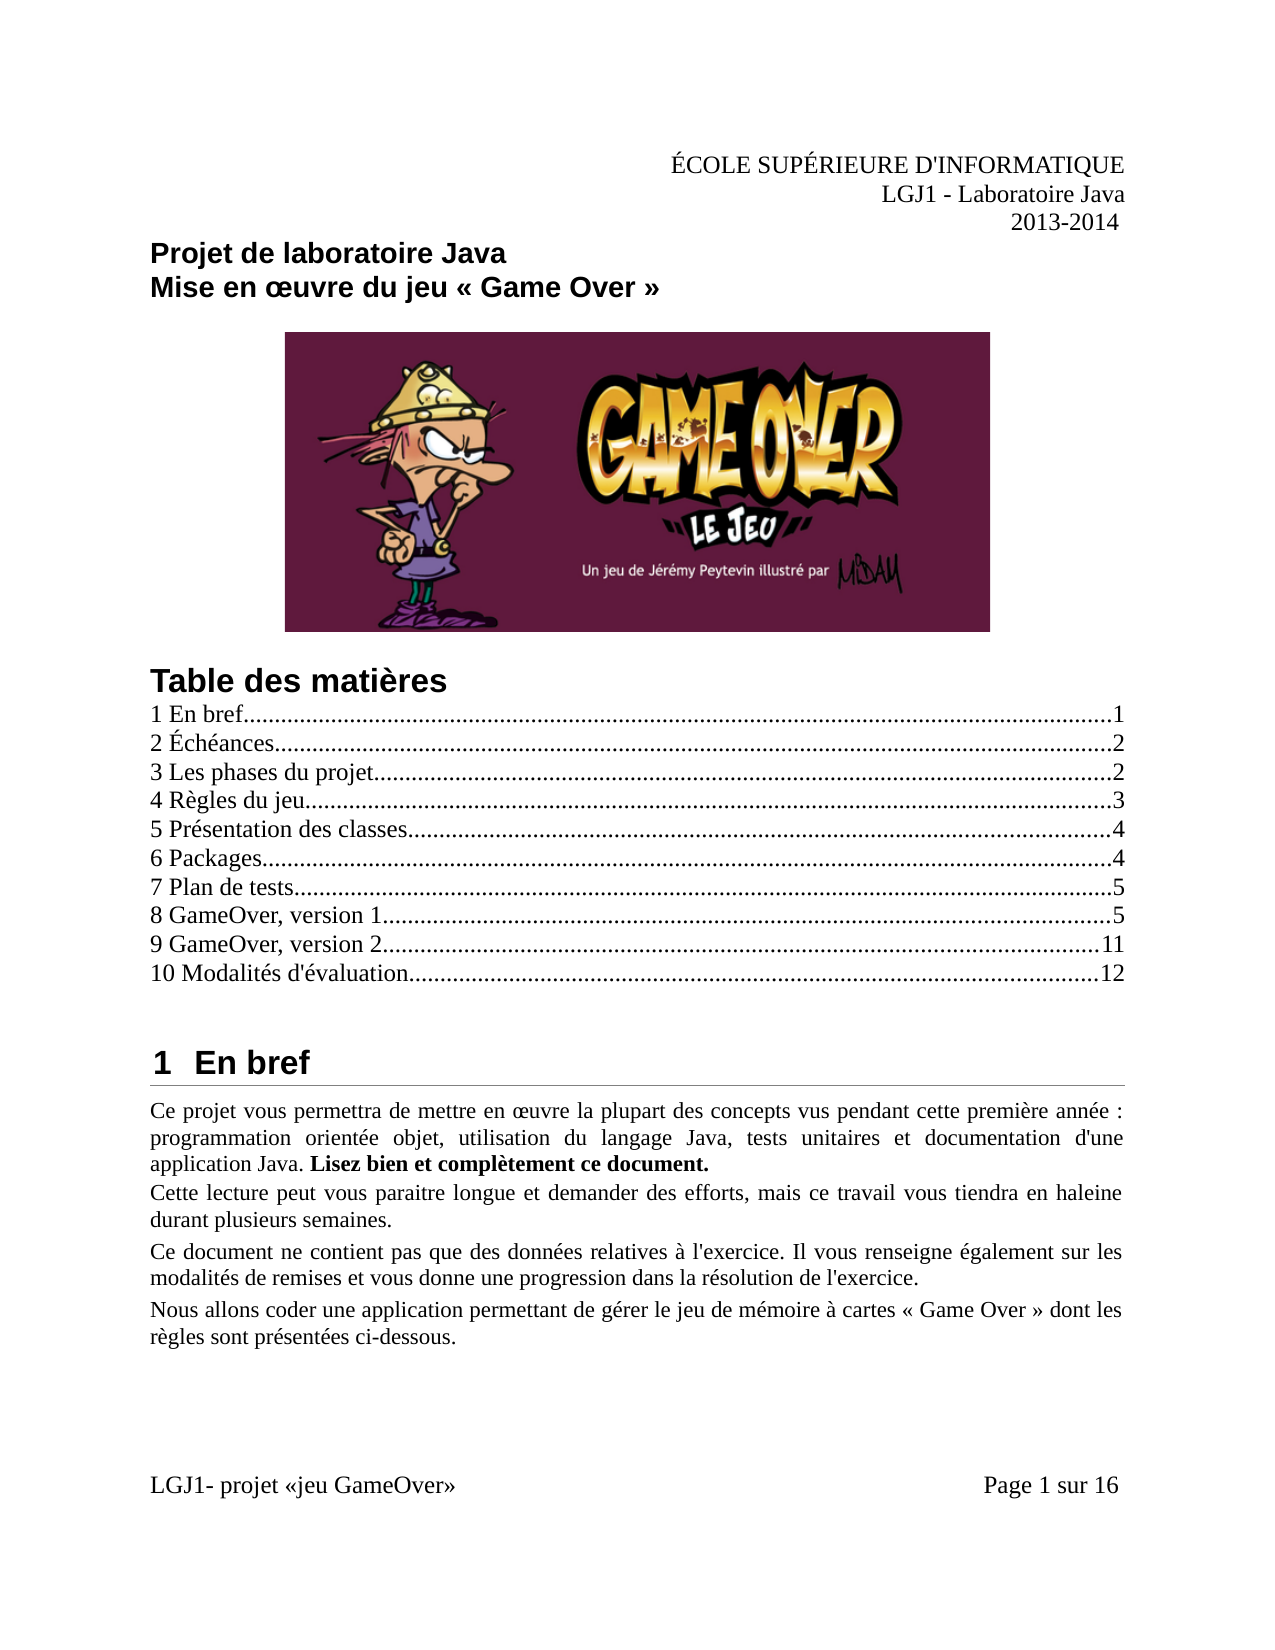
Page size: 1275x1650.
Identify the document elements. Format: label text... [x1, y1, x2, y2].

text 2 Échéances 2 [150, 728, 1125, 757]
subtitle Table des matières [150, 661, 1125, 699]
text 9 GameOver, version 2 11 [150, 929, 1125, 958]
text Ce document ne contient pas que des données relatives à l'exercice. Il vous renseigne également sur les modalités de remises et vous donne une progression dans la résolution de l'exercice. [150, 1238, 1125, 1291]
text 3 Les phases du projet 2 [150, 757, 1125, 785]
text Projet de laboratoire Java [150, 236, 1125, 270]
picture [284, 332, 991, 632]
text 7 Plan de tests 5 [150, 872, 1125, 900]
text LGJ1 - Laboratoire Java 2013-2014 [150, 179, 1125, 236]
text 10 Modalités d'évaluation 12 [150, 958, 1125, 987]
text 1 En bref 1 [150, 699, 1125, 728]
text ÉCOLE SUPÉRIEURE D'INFORMATIQUE [150, 150, 1125, 179]
text 6 Packages 4 [150, 843, 1125, 872]
text Ce projet vous permettra de mettre en œuvre la plupart des concepts vus pendant cette première année : programmation orientée objet, utilisation du langage Java, tests unitaires et documentation d'une application Java. Lisez bien et complètement ce document. [150, 1097, 1125, 1176]
text 5 Présentation des classes 4 [150, 814, 1125, 843]
text 8 GameOver, version 1 5 [150, 900, 1125, 929]
text Nous allons coder une application permettant de gérer le jeu de mémoire à cartes « Game Over » dont les règles sont présentées ci-dessous. [150, 1296, 1125, 1349]
text Mise en œuvre du jeu « Game Over » [150, 270, 1125, 303]
subtitle En bref [150, 1040, 1125, 1085]
text Cette lecture peut vous paraitre longue et demander des efforts, mais ce travail vous tiendra en haleine durant plusieurs semaines. [150, 1179, 1125, 1232]
text 4 Règles du jeu 3 [150, 785, 1125, 814]
